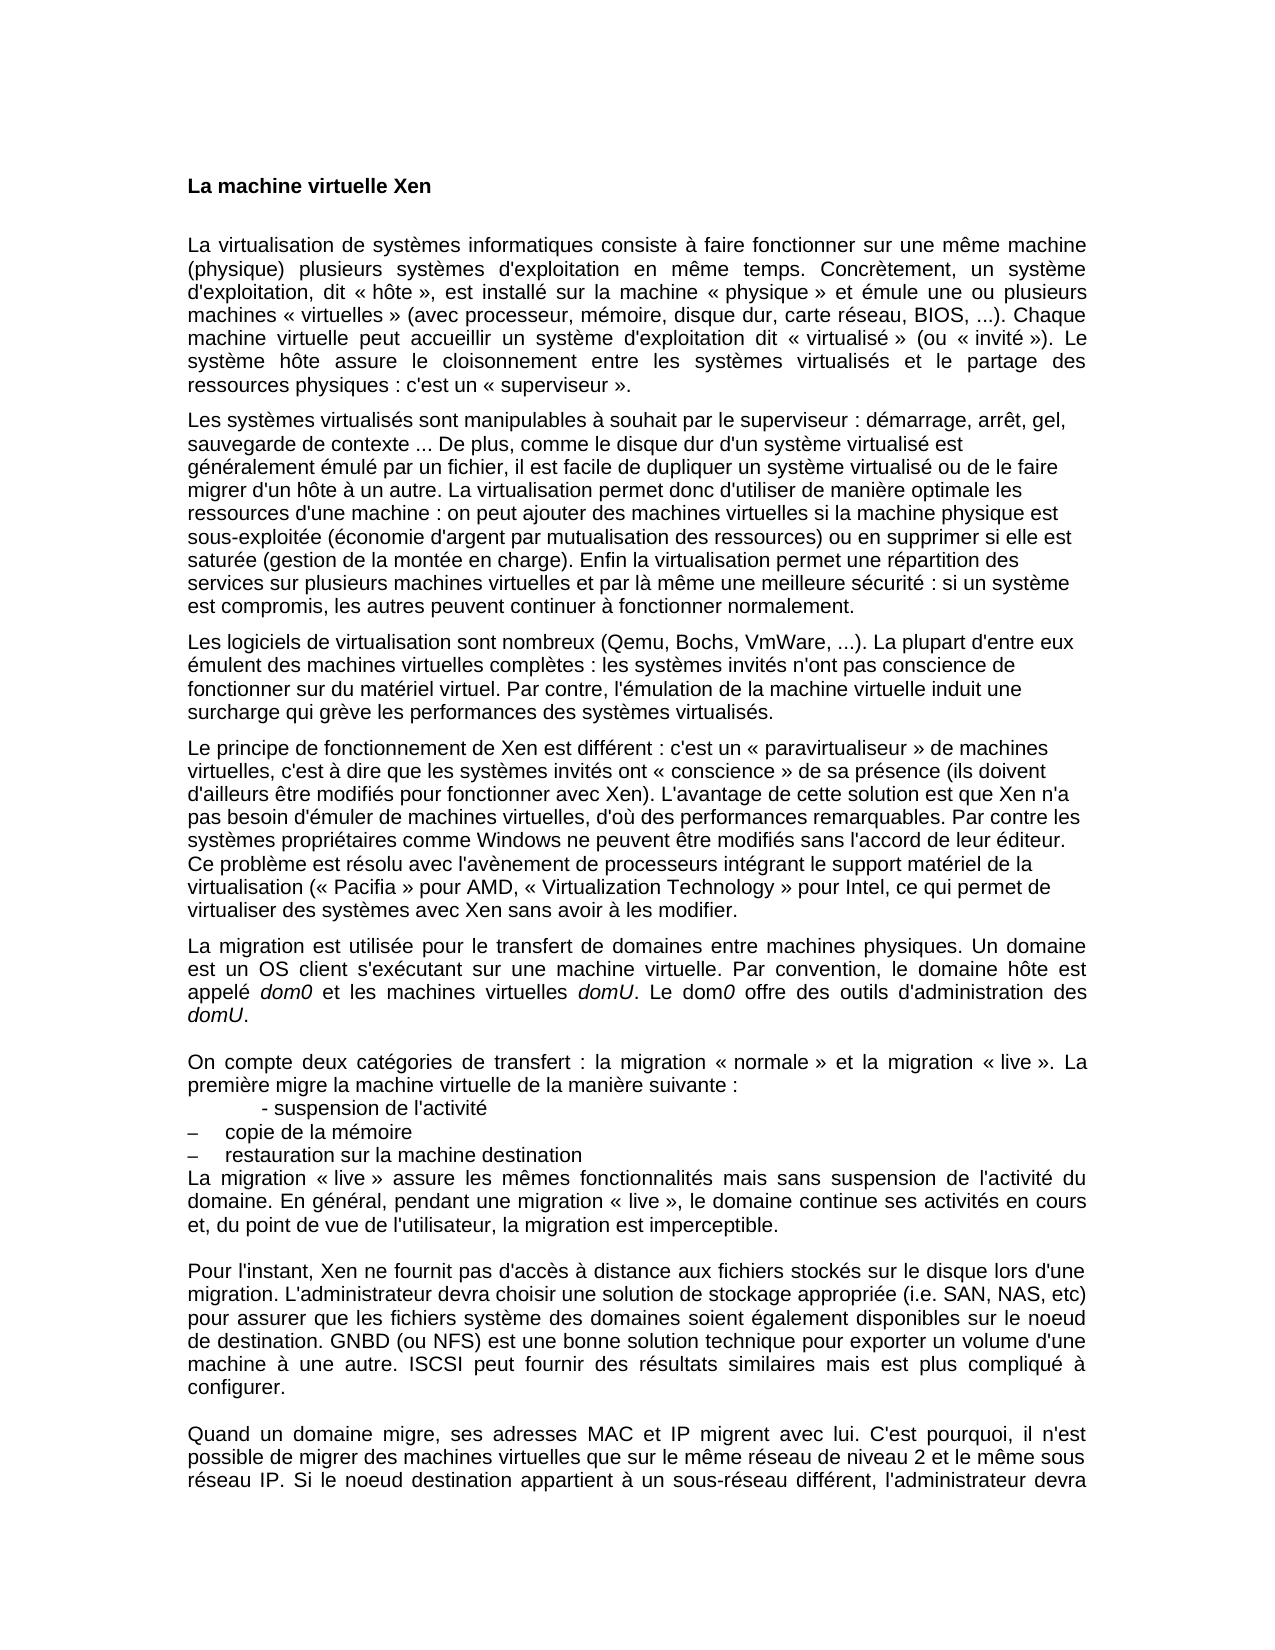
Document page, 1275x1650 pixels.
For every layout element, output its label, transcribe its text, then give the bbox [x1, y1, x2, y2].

text On compte deux catégories de transfert : la migration « normale » et la migration « live ». La première migre la machine virtuelle de la manière suivante : [187, 1051, 1087, 1097]
list restauration sur la machine destination [187, 1143, 1087, 1167]
subtitle La machine virtuelle Xen [187, 175, 1087, 198]
text La virtualisation de systèmes informatiques consiste à faire fonctionner sur une même machine (physique) plusieurs systèmes d'exploitation en même temps. Concrètement, un système d'exploitation, dit « hôte », est installé sur la machine « physique » et émule une ou plusieurs machines « virtuelles » (avec processeur, mémoire, disque dur, carte réseau, BIOS, ...). Chaque machine virtuelle peut accueillir un système d'exploitation dit « virtualisé » (ou « invité »). Le système hôte assure le cloisonnement entre les systèmes virtualisés et le partage des ressources physiques : c'est un « superviseur ». [187, 234, 1087, 397]
text Les systèmes virtualisés sont manipulables à souhait par le superviseur : démarrage, arrêt, gel, sauvegarde de contexte ... De plus, comme le disque dur d'un système virtualisé est généralement émulé par un fichier, il est facile de dupliquer un système virtualisé ou de le faire migrer d'un hôte à un autre. La virtualisation permet donc d'utiliser de manière optimale les ressources d'une machine : on peut ajouter des machines virtuelles si la machine physique est sous-exploitée (économie d'argent par mutualisation des ressources) ou en supprimer si elle est saturée (gestion de la montée en charge). Enfin la virtualisation permet une répartition des services sur plusieurs machines virtuelles et par là même une meilleure sécurité : si un système est compromis, les autres peuvent continuer à fonctionner normalement. [187, 409, 1087, 618]
text - suspension de l'activité [187, 1097, 1087, 1120]
text Les logiciels de virtualisation sont nombreux (Qemu, Bochs, VmWare, ...). La plupart d'entre eux émulent des machines virtuelles complètes : les systèmes invités n'ont pas conscience de fonctionner sur du matériel virtuel. Par contre, l'émulation de la machine virtuelle induit une surcharge qui grève les performances des systèmes virtualisés. [187, 631, 1087, 723]
list copie de la mémoire [187, 1120, 1087, 1143]
text Le principe de fonctionnement de Xen est différent : c'est un « paravirtualiseur » de machines virtuelles, c'est à dire que les systèmes invités ont « conscience » de sa présence (ils doivent d'ailleurs être modifiés pour fonctionner avec Xen). L'avantage de cette solution est que Xen n'a pas besoin d'émuler de machines virtuelles, d'où des performances remarquables. Par contre les systèmes propriétaires comme Windows ne peuvent être modifiés sans l'accord de leur éditeur. Ce problème est résolu avec l'avènement de processeurs intégrant le support matériel de la virtualisation (« Pacifia » pour AMD, « Virtualization Technology » pour Intel, ce qui permet de virtualiser des systèmes avec Xen sans avoir à les modifier. [187, 736, 1087, 922]
text La migration est utilisée pour le transfert de domaines entre machines physiques. Un domaine est un OS client s'exécutant sur une machine virtuelle. Par convention, le domaine hôte est appelé dom0 et les machines virtuelles domU. Le dom0 offre des outils d'administration des domU. [187, 934, 1087, 1027]
text Quand un domaine migre, ses adresses MAC et IP migrent avec lui. C'est pourquoi, il n'est possible de migrer des machines virtuelles que sur le même réseau de niveau 2 et le même sous réseau IP. Si le noeud destination appartient à un sous-réseau différent, l'administrateur devra [187, 1422, 1087, 1492]
text Pour l'instant, Xen ne fournit pas d'accès à distance aux fichiers stockés sur le disque lors d'une migration. L'administrateur devra choisir une solution de stockage appropriée (i.e. SAN, NAS, etc) pour assurer que les fichiers système des domaines soient également disponibles sur le noeud de destination. GNBD (ou NFS) est une bonne solution technique pour exporter un volume d'une machine à une autre. ISCSI peut fournir des résultats similaires mais est plus compliqué à configurer. [187, 1259, 1087, 1399]
text La migration « live » assure les mêmes fonctionnalités mais sans suspension de l'activité du domaine. En général, pendant une migration « live », le domaine continue ses activités en cours et, du point de vue de l'utilisateur, la migration est imperceptible. [187, 1167, 1087, 1236]
